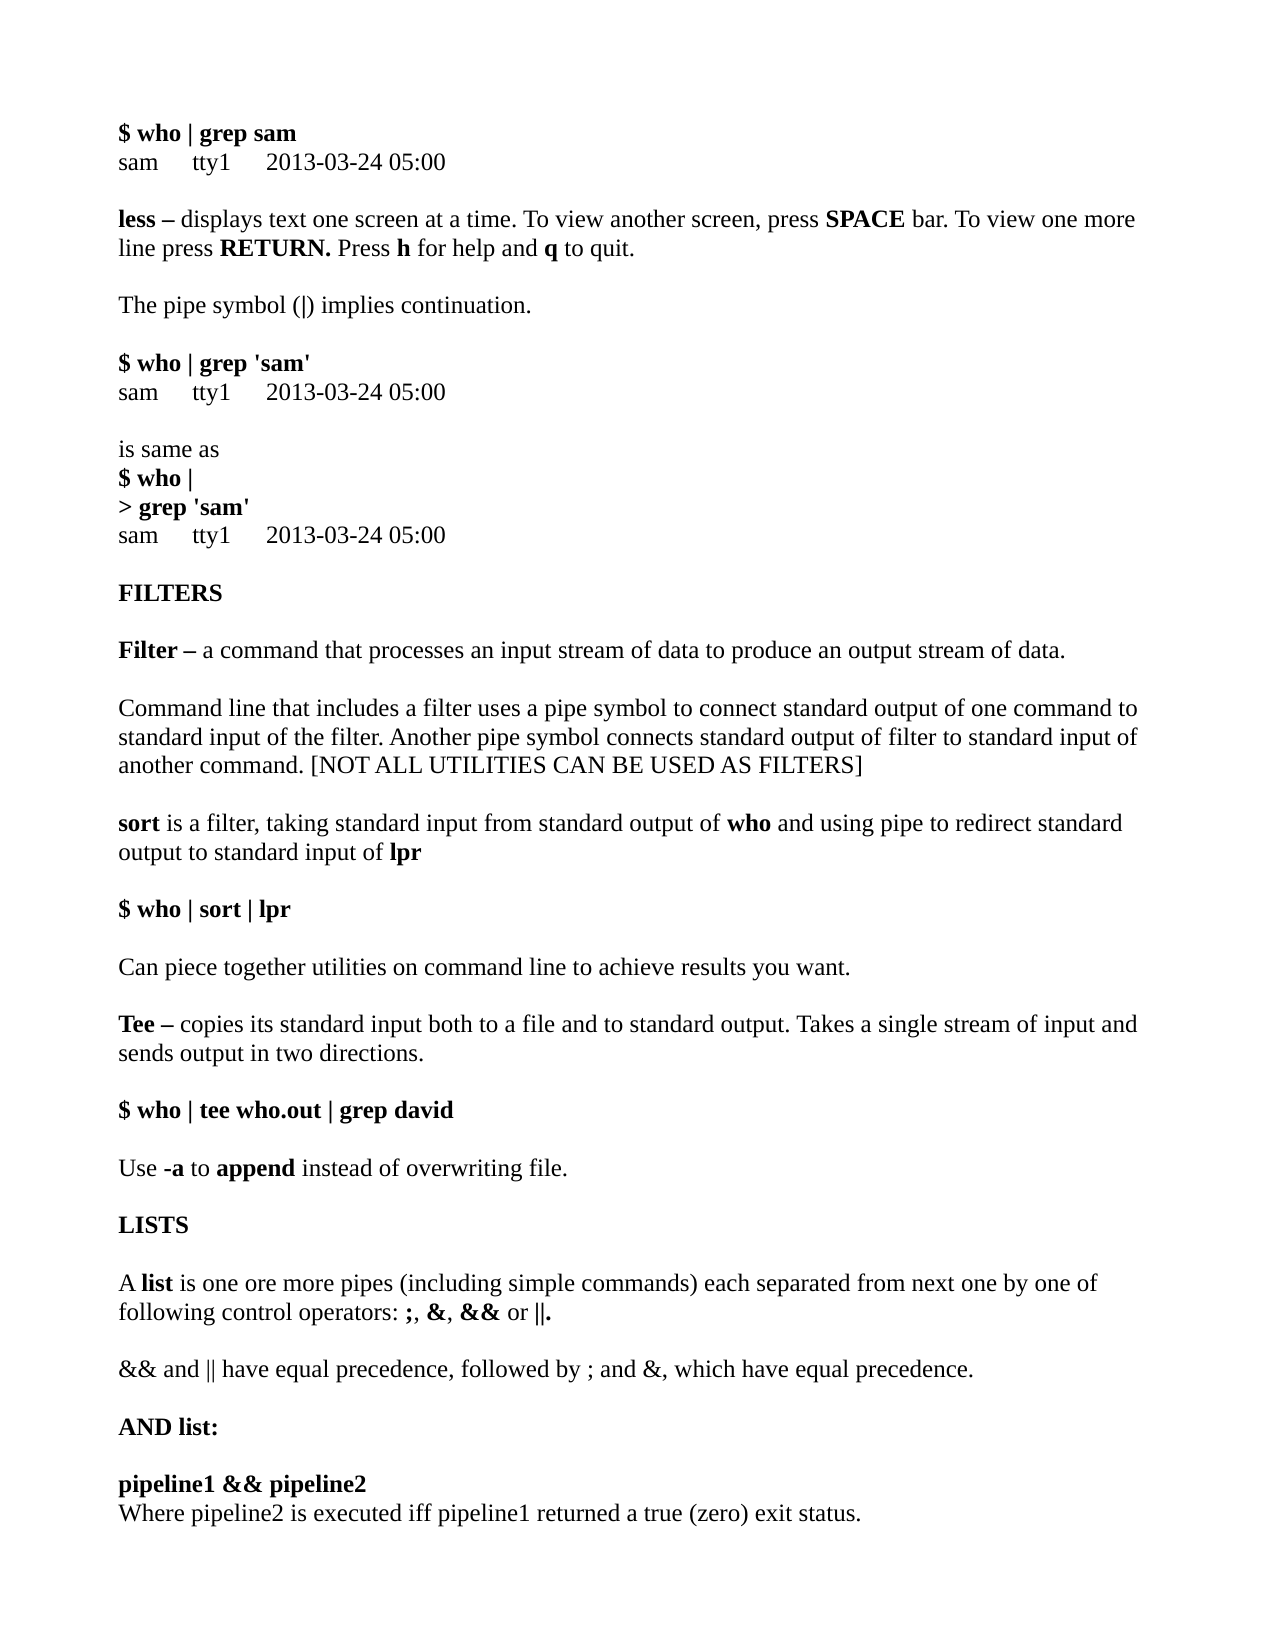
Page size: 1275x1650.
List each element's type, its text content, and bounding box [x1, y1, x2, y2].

text $ who | tee who.out | grep david [118, 1096, 1157, 1124]
text Command line that includes a filter uses a pipe symbol to connect standard output of one command to standard input of the filter. Another pipe symbol connects standard output of filter to standard input of another command. [NOT ALL UTILITIES CAN BE USED AS FILTERS] [118, 693, 1157, 779]
text is same as [118, 434, 1157, 463]
text Where pipeline2 is executed iff pipeline1 returned a true (zero) exit status. [118, 1498, 1157, 1527]
text Filter – a command that processes an input stream of data to produce an output stream of data. [118, 636, 1157, 664]
text sam tty1 2013-03-24 05:00 [118, 521, 1157, 549]
text LISTS [118, 1211, 1157, 1239]
text pipeline1 && pipeline2 [118, 1469, 1157, 1498]
text The pipe symbol (|) implies continuation. [118, 291, 1157, 319]
text Tee – copies its standard input both to a file and to standard output. Takes a single stream of input and sends output in two directions. [118, 1009, 1157, 1067]
text > grep 'sam' [118, 492, 1157, 521]
text sam tty1 2013-03-24 05:00 [118, 377, 1157, 406]
text A list is one ore more pipes (including simple commands) each separated from next one by one of following control operators: ;, &, && or ||. [118, 1268, 1157, 1326]
text $ who | grep sam [118, 118, 1157, 147]
text $ who | [118, 463, 1157, 492]
text $ who | sort | lpr [118, 894, 1157, 923]
text && and || have equal precedence, followed by ; and &, which have equal precedence. [118, 1354, 1157, 1383]
text $ who | grep 'sam' [118, 348, 1157, 377]
text sort is a filter, taking standard input from standard output of who and using pipe to redirect standard output to standard input of lpr [118, 808, 1157, 866]
text Use -a to append instead of overwriting file. [118, 1153, 1157, 1182]
text AND list: [118, 1412, 1157, 1441]
text less – displays text one screen at a time. To view another screen, press SPACE bar. To view one more line press RETURN. Press h for help and q to quit. [118, 204, 1157, 262]
text sam tty1 2013-03-24 05:00 [118, 147, 1157, 176]
text Can piece together utilities on command line to achieve results you want. [118, 952, 1157, 981]
text FILTERS [118, 578, 1157, 607]
